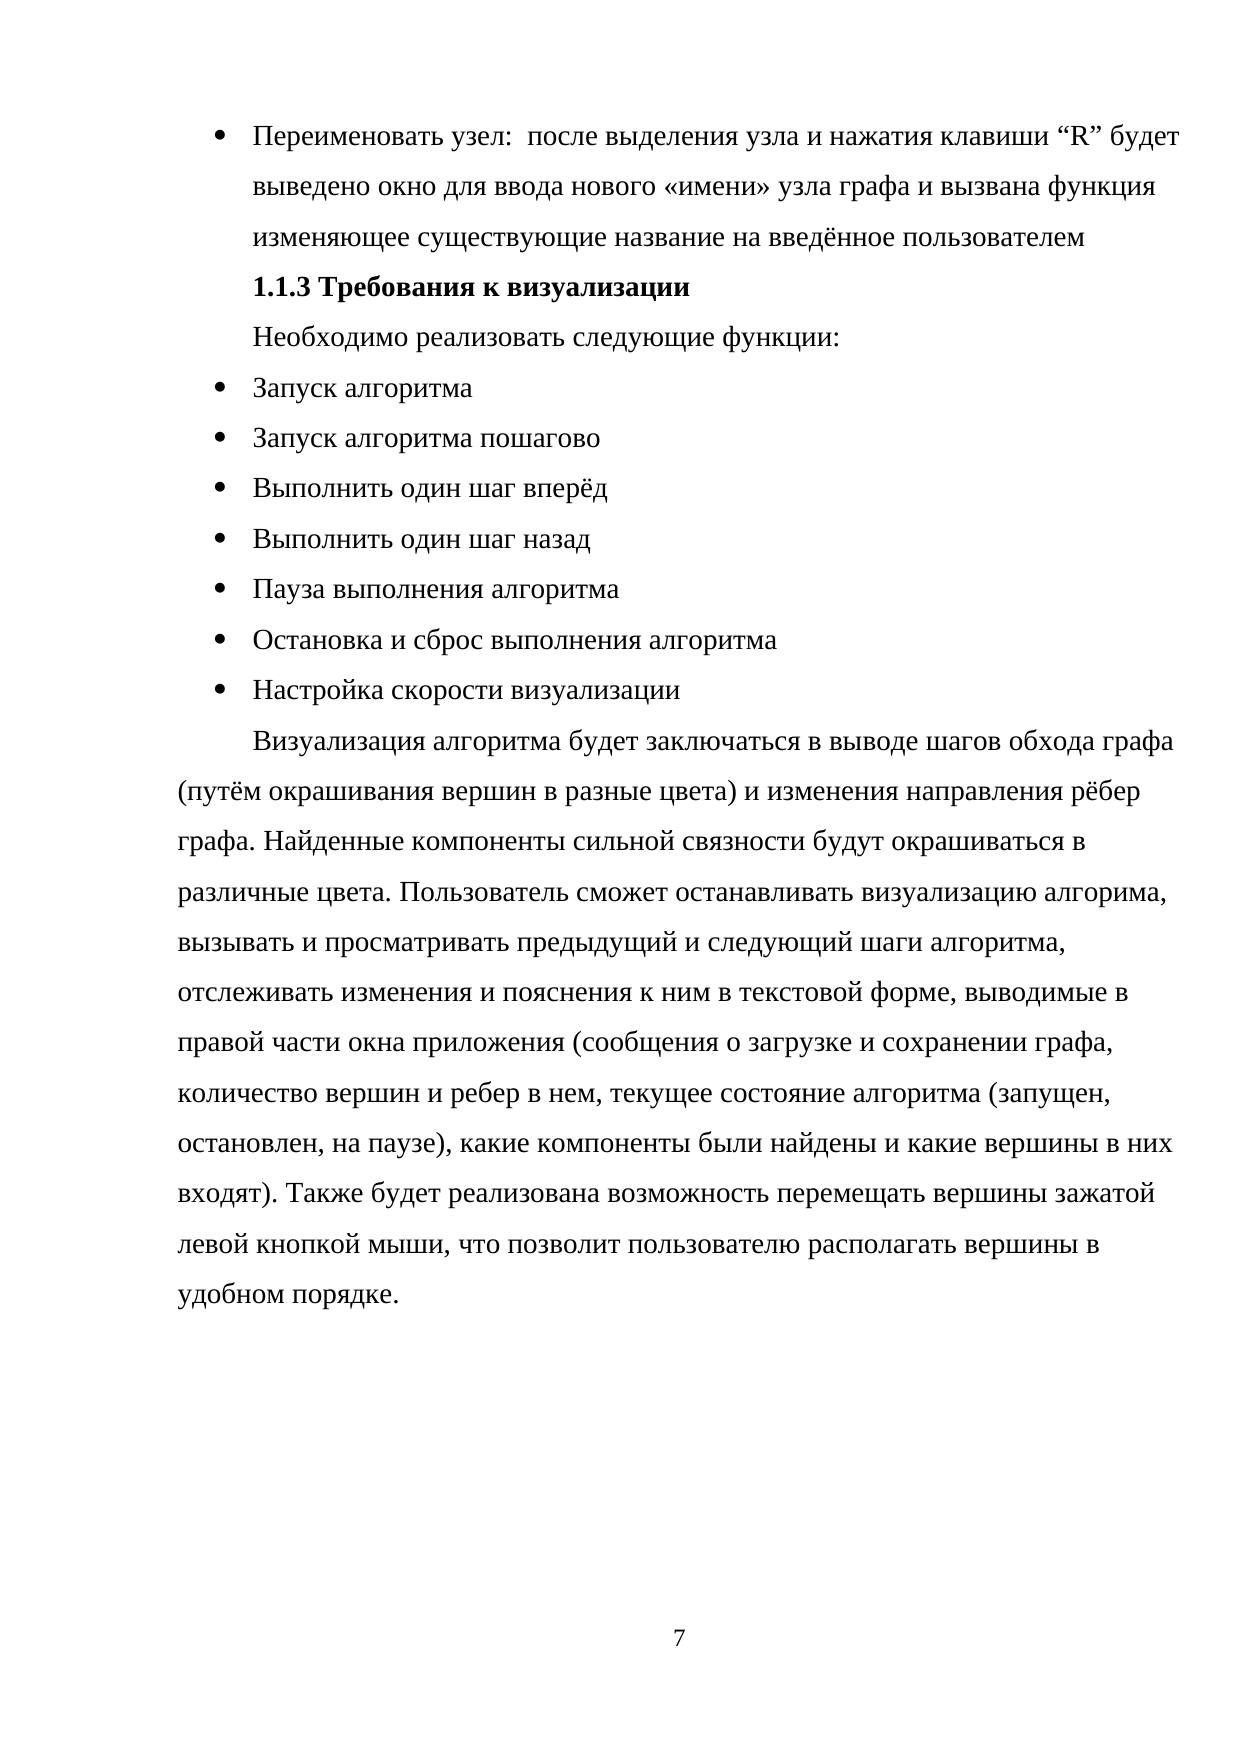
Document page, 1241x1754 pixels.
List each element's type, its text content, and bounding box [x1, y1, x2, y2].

list Выполнить один шаг назад [215, 521, 1181, 555]
list Остановка и сброс выполнения алгоритма [215, 622, 1181, 656]
text Визуализация алгоритма будет заключаться в выводе шагов обхода графа (путём окрашивания вершин в разные цвета) и изменения направления рёбер графа. Найденные компоненты сильной связности будут окрашиваться в различные цвета. Пользователь сможет останавливать визуализацию алгорима, вызывать и просматривать предыдущий и следующий шаги алгоритма, отслеживать изменения и пояснения к ним в текстовой форме, выводимые в правой части окна приложения (сообщения о загрузке и сохранении графа, количество вершин и ребер в нем, текущее состояние алгоритма (запущен, остановлен, на паузе), какие компоненты были найдены и какие вершины в них входят). Также будет реализована возможность перемещать вершины зажатой левой кнопкой мыши, что позволит пользователю располагать вершины в удобном порядке. [177, 723, 1181, 1310]
list Запуск алгоритма пошагово [215, 420, 1181, 454]
list Выполнить один шаг вперёд [215, 471, 1181, 504]
text Необходимо реализовать следующие функции: [177, 319, 1181, 353]
list Пауза выполнения алгоритма [215, 571, 1181, 605]
text 1.1.3 Требования к визуализации [177, 269, 1181, 303]
list Переименовать узел: после выделения узла и нажатия клавиши “R” будет выведено окно для ввода нового «имени» узла графа и вызвана функция изменяющее существующие название на введённое пользователем [215, 118, 1181, 252]
list Настройка скорости визуализации [215, 672, 1181, 706]
list Запуск алгоритма [215, 370, 1181, 403]
